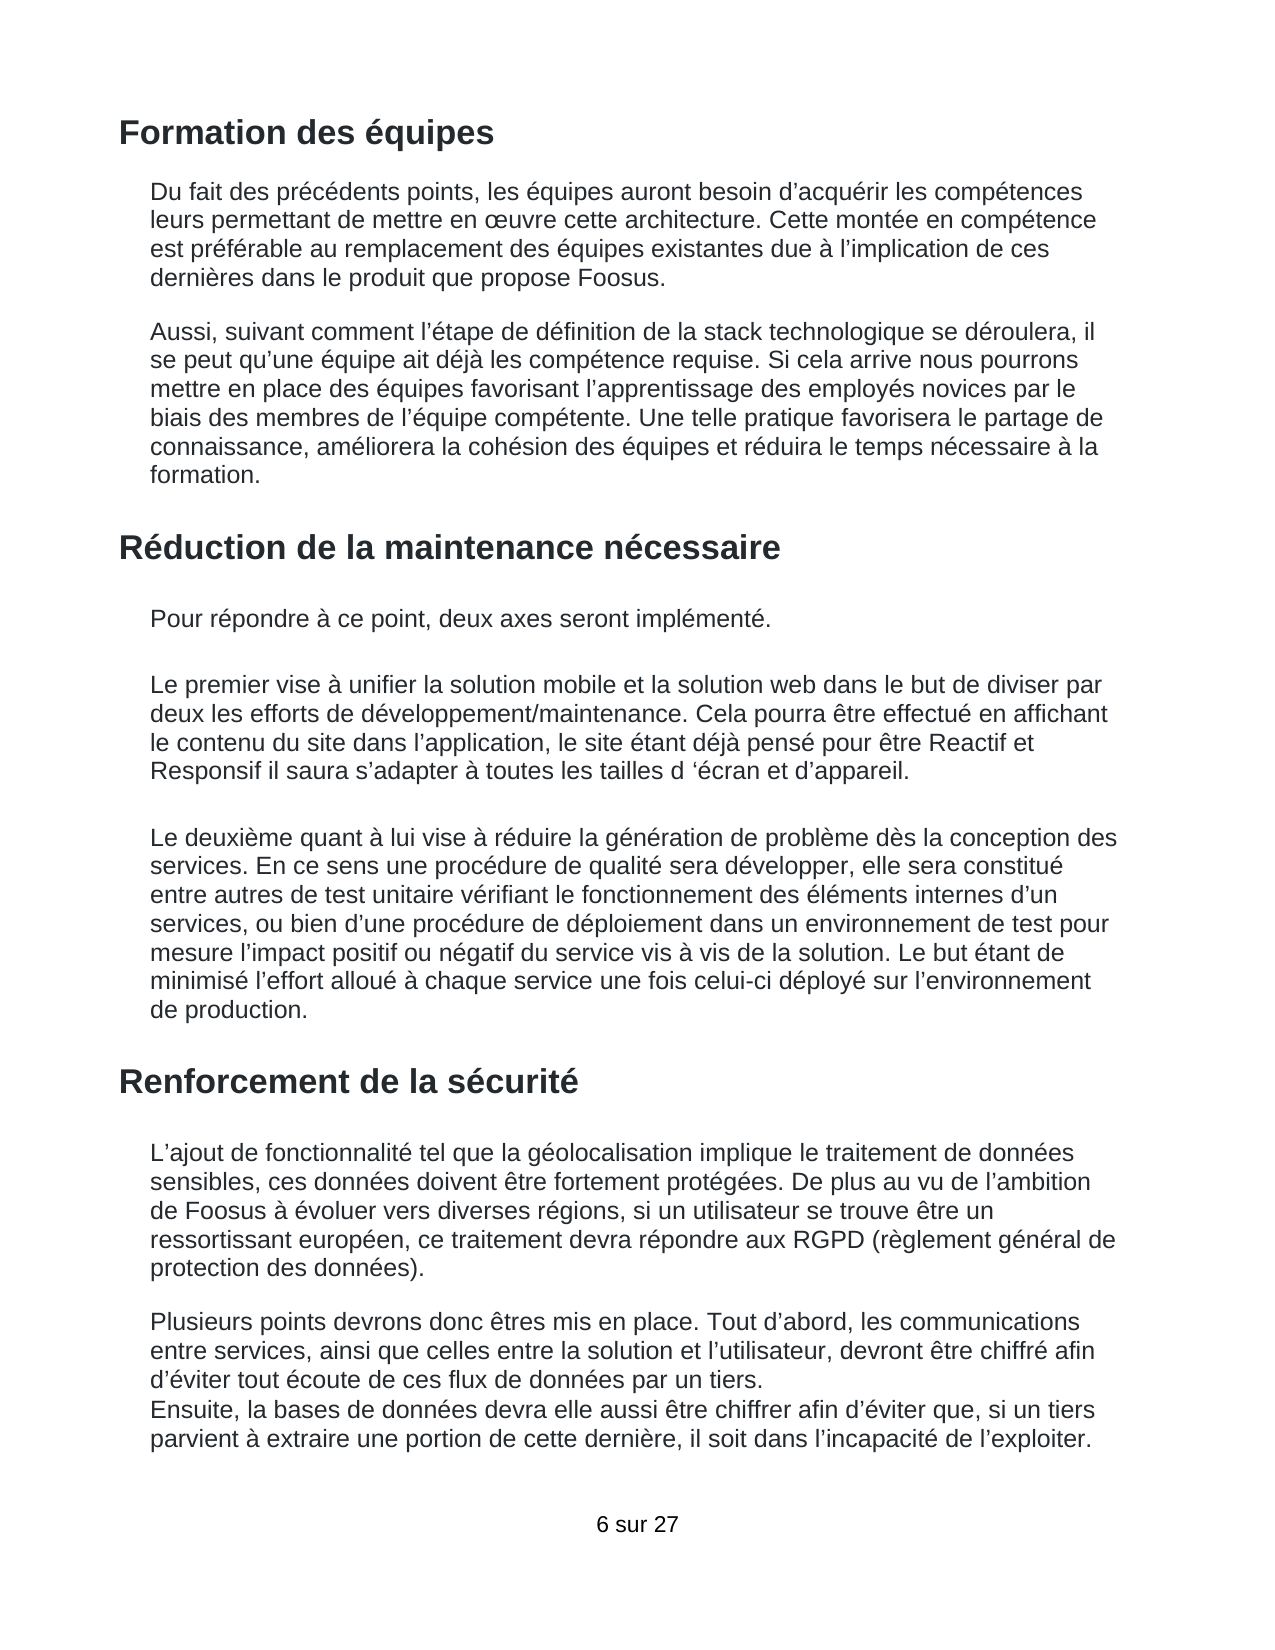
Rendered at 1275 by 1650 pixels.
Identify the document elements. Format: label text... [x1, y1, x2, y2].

subtitle Renforcement de la sécurité [119, 1061, 1125, 1101]
text L’ajout de fonctionnalité tel que la géolocalisation implique le traitement de données sensibles, ces données doivent être fortement protégées. De plus au vu de l’ambition de Foosus à évoluer vers diverses régions, si un utilisateur se trouve être un ressortissant européen, ce traitement devra répondre aux RGPD (règlement général de protection des données). [150, 1138, 1125, 1282]
subtitle Réduction de la maintenance nécessaire [119, 527, 1125, 566]
text Aussi, suivant comment l’étape de définition de la stack technologique se déroulera, il se peut qu’une équipe ait déjà les compétence requise. Si cela arrive nous pourrons mettre en place des équipes favorisant l’apprentissage des employés novices par le biais des membres de l’équipe compétente. Une telle pratique favorisera le partage de connaissance, améliorera la cohésion des équipes et réduira le temps nécessaire à la formation. [150, 317, 1125, 489]
text Ensuite, la bases de données devra elle aussi être chiffrer afin d’éviter que, si un tiers parvient à extraire une portion de cette dernière, il soit dans l’incapacité de l’exploiter. [150, 1395, 1125, 1453]
text Pour répondre à ce point, deux axes seront implémenté. [150, 604, 1125, 633]
text Le premier vise à unifier la solution mobile et la solution web dans le but de diviser par deux les efforts de développement/maintenance. Cela pourra être effectué en affichant le contenu du site dans l’application, le site étant déjà pensé pour être Reactif et Responsif il saura s’adapter à toutes les tailles d ‘écran et d’appareil. [150, 670, 1125, 785]
subtitle Formation des équipes [119, 112, 1125, 152]
text Plusieurs points devrons donc êtres mis en place. Tout d’abord, les communications entre services, ainsi que celles entre la solution et l’utilisateur, devront être chiffré afin d’éviter tout écoute de ces flux de données par un tiers. [150, 1307, 1125, 1393]
text Le deuxième quant à lui vise à réduire la génération de problème dès la conception des services. En ce sens une procédure de qualité sera développer, elle sera constitué entre autres de test unitaire vérifiant le fonctionnement des éléments internes d’un services, ou bien d’une procédure de déploiement dans un environnement de test pour mesure l’impact positif ou négatif du service vis à vis de la solution. Le but étant de minimisé l’effort alloué à chaque service une fois celui-ci déployé sur l’environnement de production. [150, 823, 1125, 1024]
text Du fait des précédents points, les équipes auront besoin d’acquérir les compétences leurs permettant de mettre en œuvre cette architecture. Cette montée en compétence est préférable au remplacement des équipes existantes due à l’implication de ces dernières dans le produit que propose Foosus. [150, 177, 1125, 292]
